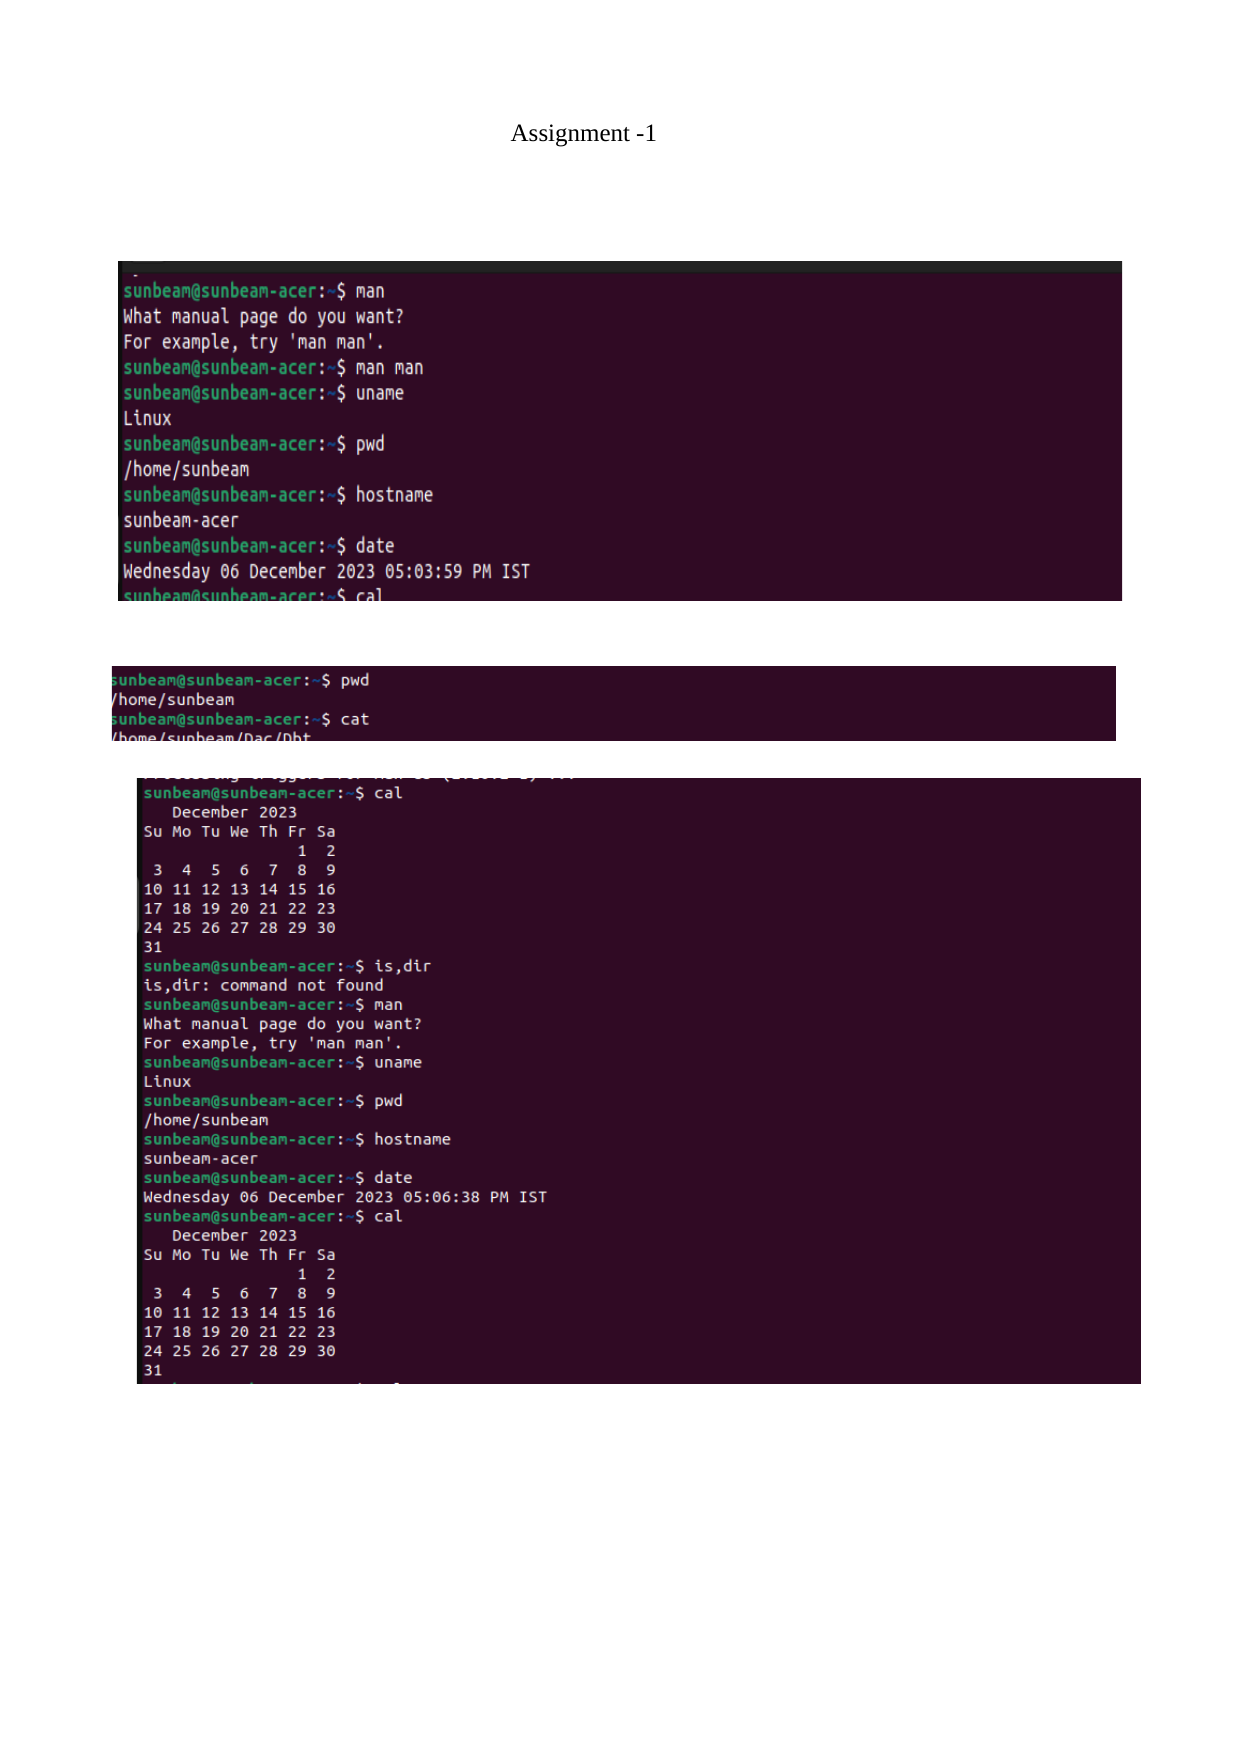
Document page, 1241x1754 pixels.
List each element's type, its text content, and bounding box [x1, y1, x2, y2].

picture [136, 778, 1141, 1384]
text Assignment -1 [118, 118, 1122, 147]
picture [111, 666, 1116, 741]
picture [118, 261, 1123, 601]
